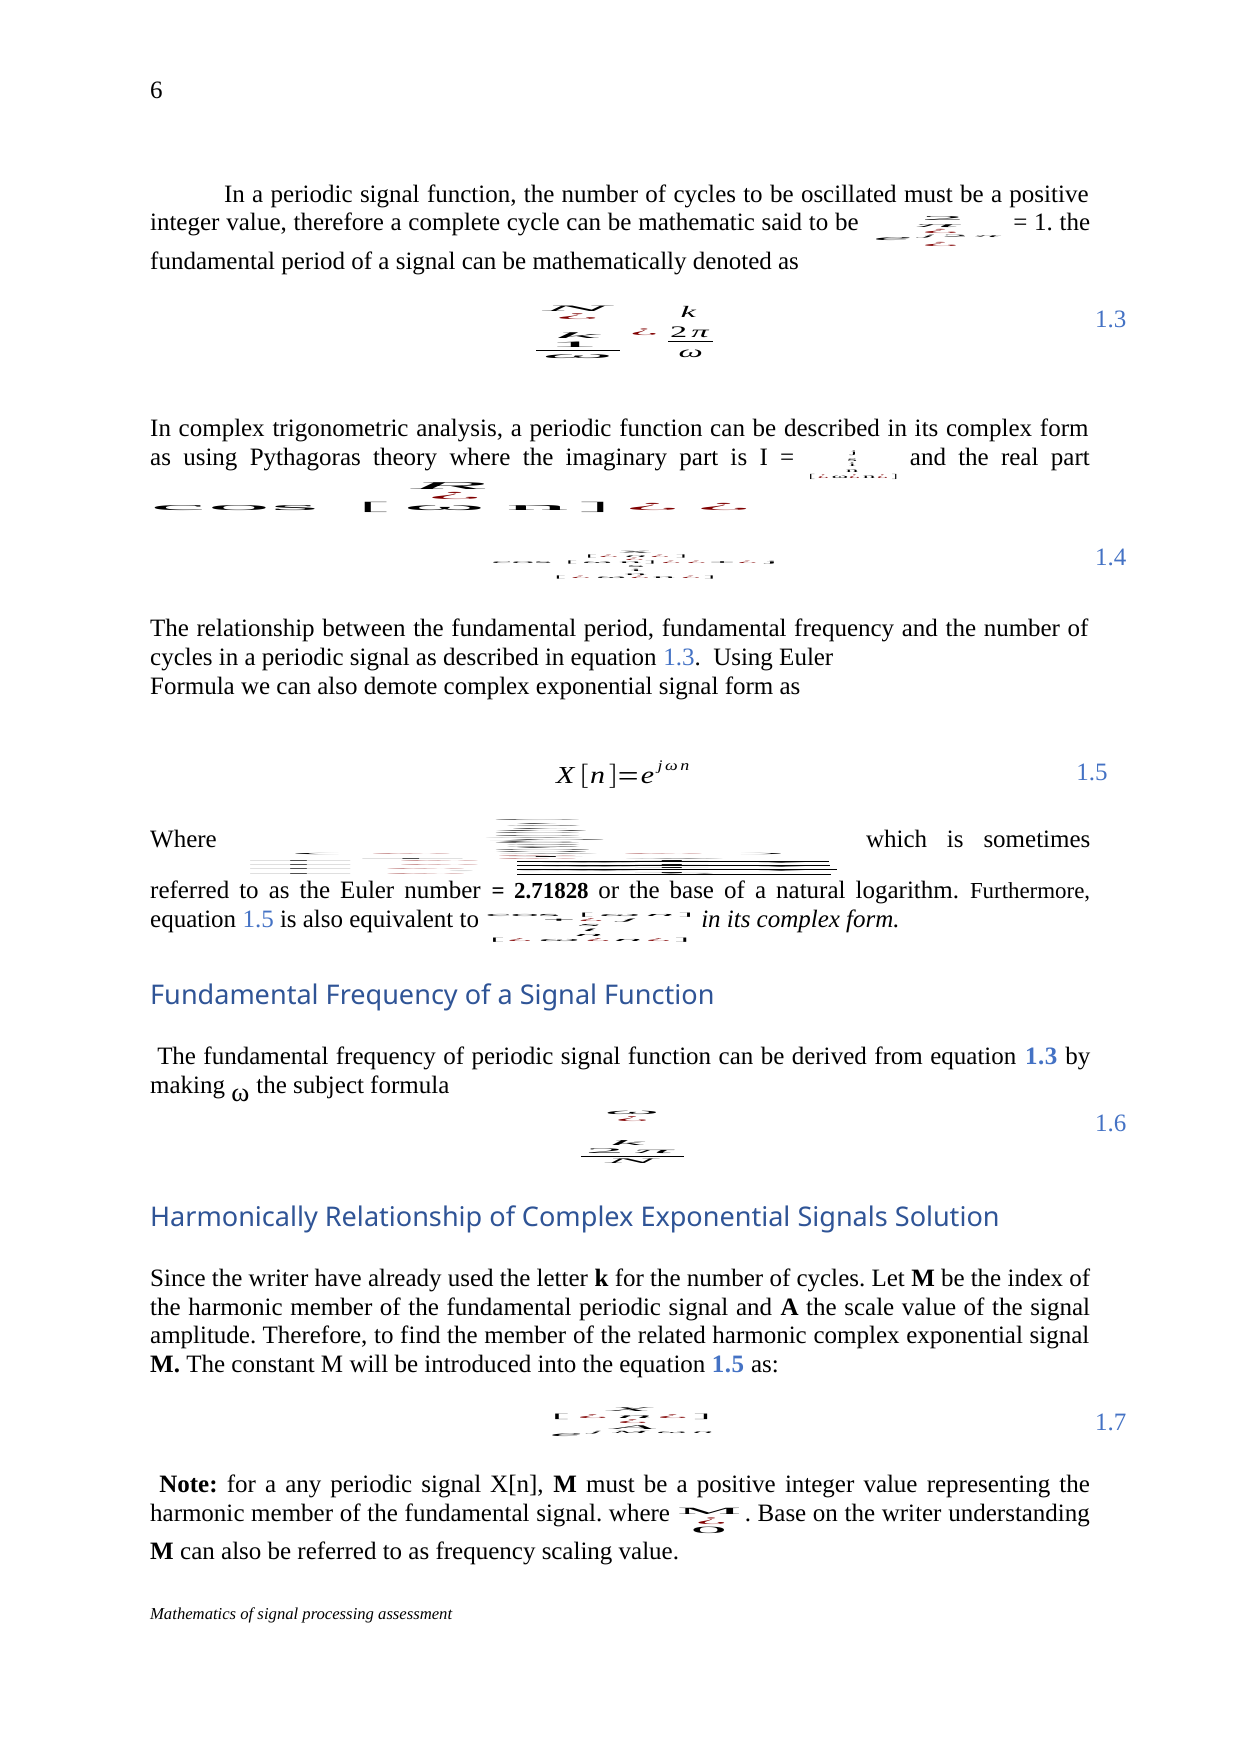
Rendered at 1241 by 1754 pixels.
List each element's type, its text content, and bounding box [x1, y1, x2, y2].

table_cell [194, 580, 1083, 613]
table_header 1.7 [1084, 1407, 1154, 1440]
table_header [179, 1108, 1083, 1164]
subtitle Harmonically Relationship of Complex Exponential Signals Solution [150, 1197, 1090, 1234]
table_header 1.4 [1084, 542, 1154, 580]
table_header [150, 1407, 179, 1440]
text Where which is sometimes referred to as the Euler number = 2.71828 or the base of a natural logarithm. Furthermore, equation 1.5 is also equivalent to in its complex form. [150, 819, 1090, 943]
table_header 1.3 [1065, 304, 1154, 360]
subtitle Fundamental Frequency of a Signal Function [150, 976, 1090, 1012]
text Note: for a any periodic signal X[n], M must be a positive integer value representing the harmonic member of the fundamental signal. where . Base on the writer understanding M can also be referred to as frequency scaling value. [150, 1469, 1090, 1565]
table_header [179, 1407, 1083, 1440]
table_cell [1084, 580, 1154, 613]
table_header 1.6 [1084, 1108, 1154, 1164]
table_header 1.5 [1065, 757, 1153, 791]
table_header [150, 1108, 179, 1164]
text Formula we can also demote complex exponential signal form as [150, 671, 1090, 699]
text In complex trigonometric analysis, a periodic function can be described in its complex form as using Pythagoras theory where the imaginary part is I = and the real part [150, 413, 1090, 513]
table_cell [150, 580, 193, 613]
text The relationship between the fundamental period, fundamental frequency and the number of cycles in a periodic signal as described in equation 1.3. Using Euler [150, 613, 1090, 671]
table_header [194, 542, 1083, 580]
table_header [150, 757, 179, 791]
text The fundamental frequency of periodic signal function can be derived from equation 1.3 by making the subject formula [150, 1041, 1090, 1108]
text In a periodic signal function, the number of cycles to be oscillated must be a positive integer value, therefore a complete cycle can be mathematic said to be = 1. the fundamental period of a signal can be mathematically denoted as [150, 179, 1090, 275]
table_header [150, 304, 179, 360]
table_header [179, 757, 1065, 791]
table_header [179, 304, 1065, 360]
table_header [150, 542, 193, 580]
text Since the writer have already used the letter k for the number of cycles. Let M be the index of the harmonic member of the fundamental periodic signal and A the scale value of the signal amplitude. Therefore, to find the member of the related harmonic complex exponential signal M. The constant M will be introduced into the equation 1.5 as: [150, 1263, 1090, 1378]
